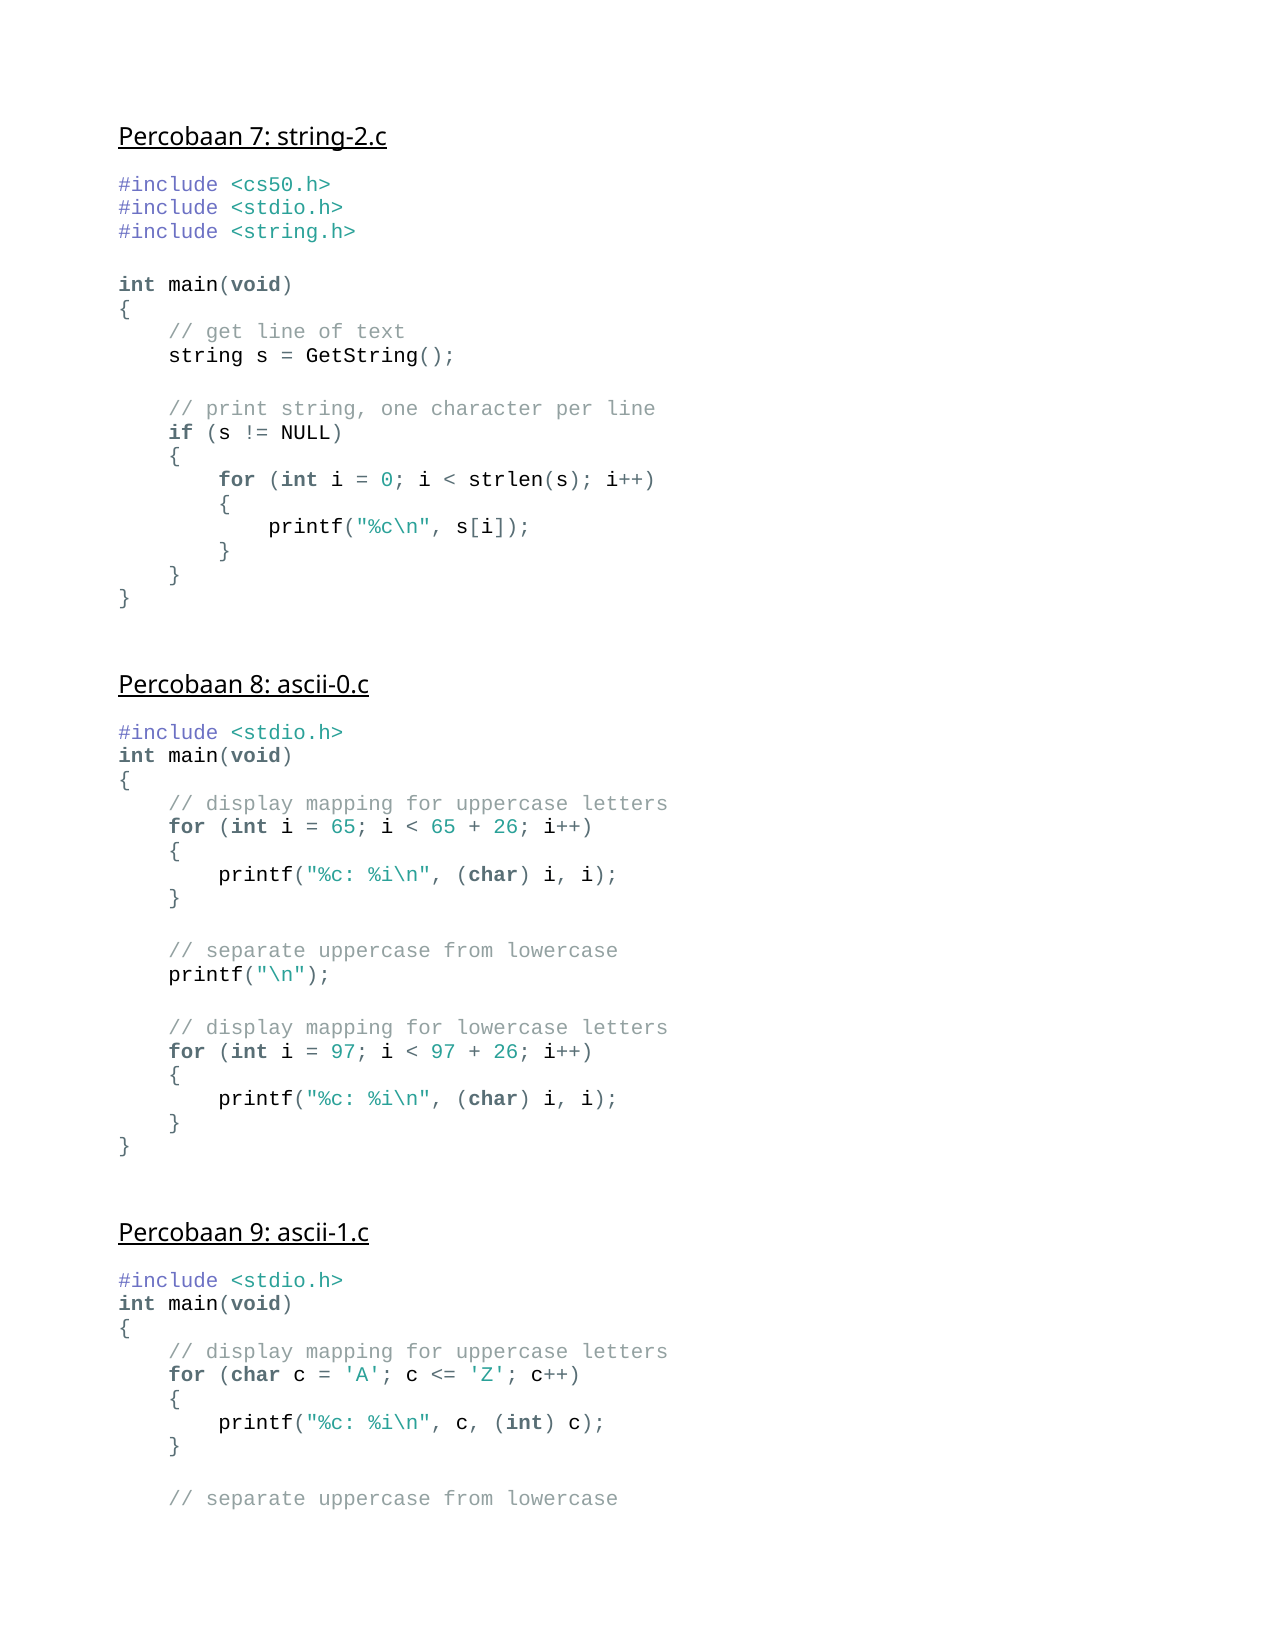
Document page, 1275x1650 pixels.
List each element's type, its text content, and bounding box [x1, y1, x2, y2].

text printf("%c\n", s[i]); [118, 516, 1157, 540]
text } [118, 587, 1157, 611]
text } [118, 887, 1157, 911]
text { [118, 769, 1157, 793]
text { [118, 1317, 1157, 1341]
text { [118, 840, 1157, 863]
text // display mapping for uppercase letters [118, 1341, 1157, 1364]
text printf("\n"); [118, 964, 1157, 988]
text printf("%c: %i\n", (char) i, i); [118, 863, 1157, 887]
text } [118, 1112, 1157, 1135]
text for (int i = 0; i < strlen(s); i++) [118, 469, 1157, 493]
text { [118, 1388, 1157, 1412]
text string s = GetString(); [118, 345, 1157, 368]
text int main(void) [118, 1293, 1157, 1317]
text int main(void) [118, 274, 1157, 298]
text #include <stdio.h> [118, 1270, 1157, 1293]
text } [118, 540, 1157, 563]
text for (int i = 97; i < 97 + 26; i++) [118, 1041, 1157, 1064]
text for (char c = 'A'; c <= 'Z'; c++) [118, 1364, 1157, 1388]
text // separate uppercase from lowercase [118, 940, 1157, 964]
text // separate uppercase from lowercase [118, 1488, 1157, 1512]
text } [118, 1435, 1157, 1459]
text Percobaan 7: string-2.c [118, 118, 1157, 152]
text // print string, one character per line [118, 398, 1157, 422]
text { [118, 493, 1157, 516]
text int main(void) [118, 745, 1157, 769]
text // get line of text [118, 321, 1157, 345]
text #include <cs50.h> [118, 173, 1157, 197]
text #include <string.h> [118, 221, 1157, 244]
text // display mapping for uppercase letters [118, 793, 1157, 816]
text printf("%c: %i\n", c, (int) c); [118, 1412, 1157, 1435]
text if (s != NULL) [118, 422, 1157, 445]
text printf("%c: %i\n", (char) i, i); [118, 1088, 1157, 1112]
text Percobaan 8: ascii-0.c [118, 666, 1157, 700]
text // display mapping for lowercase letters [118, 1017, 1157, 1041]
text for (int i = 65; i < 65 + 26; i++) [118, 816, 1157, 840]
text { [118, 445, 1157, 469]
text #include <stdio.h> [118, 197, 1157, 221]
text #include <stdio.h> [118, 722, 1157, 745]
text } [118, 1135, 1157, 1159]
text } [118, 563, 1157, 587]
text Percobaan 9: ascii-1.c [118, 1214, 1157, 1248]
text { [118, 1064, 1157, 1088]
text { [118, 298, 1157, 321]
